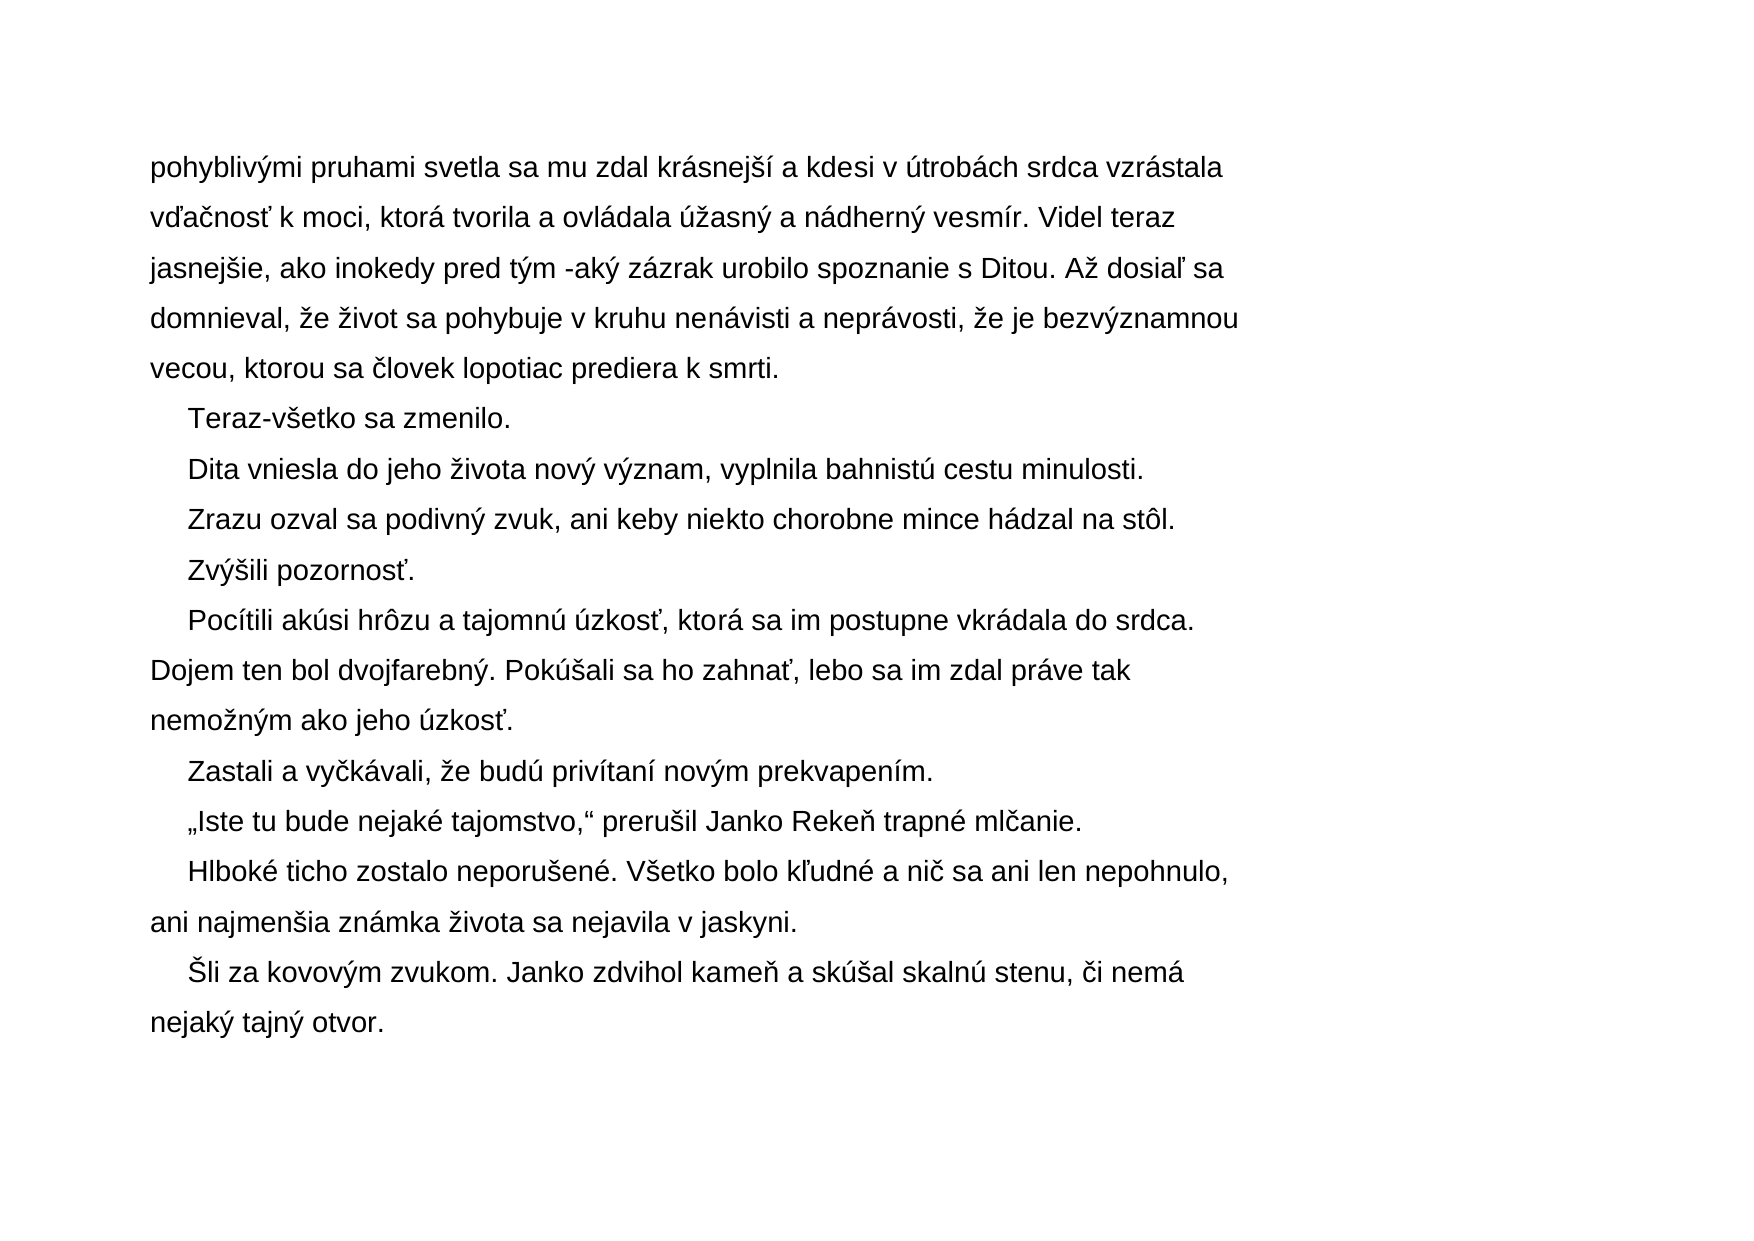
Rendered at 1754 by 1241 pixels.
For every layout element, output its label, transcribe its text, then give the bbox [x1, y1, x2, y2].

text Zrazu ozval sa podivný zvuk, ani keby nie­kto chorobne mince hádzal na stôl. [150, 502, 1243, 536]
text Zastali a vyčkávali, že budú privítaní novým prekvapením. [150, 754, 1243, 787]
text Hlboké ticho zostalo neporušené. Všetko bolo kľudné a nič sa ani len nepohnulo, ani naj­menšia známka života sa nejavila v jaskyni. [150, 854, 1243, 938]
text Šli za kovovým zvukom. Janko zdvihol ka­meň a skúšal skalnú stenu, či nemá nejaký tajný otvor. [150, 955, 1243, 1039]
text pohybli­vými pruhami svetla sa mu zdal krásnejší a kde­si v útrobách srdca vzrástala vďačnosť k moci, ktorá tvorila a ovládala úžasný a nádherný ve­smír. Videl teraz jasnejšie, ako inokedy pred tým -aký zázrak urobilo spoznanie s Ditou. Až dosiaľ sa domnieval, že život sa pohybuje v kruhu ne­návisti a neprávosti, že je bezvýznamnou vecou, ktorou sa človek lopotiac prediera k smrti. [150, 150, 1243, 385]
text Zvýšili pozornosť. [150, 552, 1243, 586]
text Dita vniesla do jeho života nový význam, vyplnila bahnistú cestu minulosti. [150, 452, 1243, 485]
text „Iste tu bude nejaké tajomstvo,“ prerušil Janko Rekeň trapné mlčanie. [150, 804, 1243, 838]
text Pocítili akúsi hrôzu a tajomnú úzkosť, kto­rá sa im postupne vkrádala do srdca. Dojem ten bol dvojfarebný. Pokúšali sa ho zahnať, lebo sa im zdal práve tak nemožným ako jeho úzkosť. [150, 603, 1243, 737]
text Teraz-všetko sa zmenilo. [150, 402, 1243, 435]
